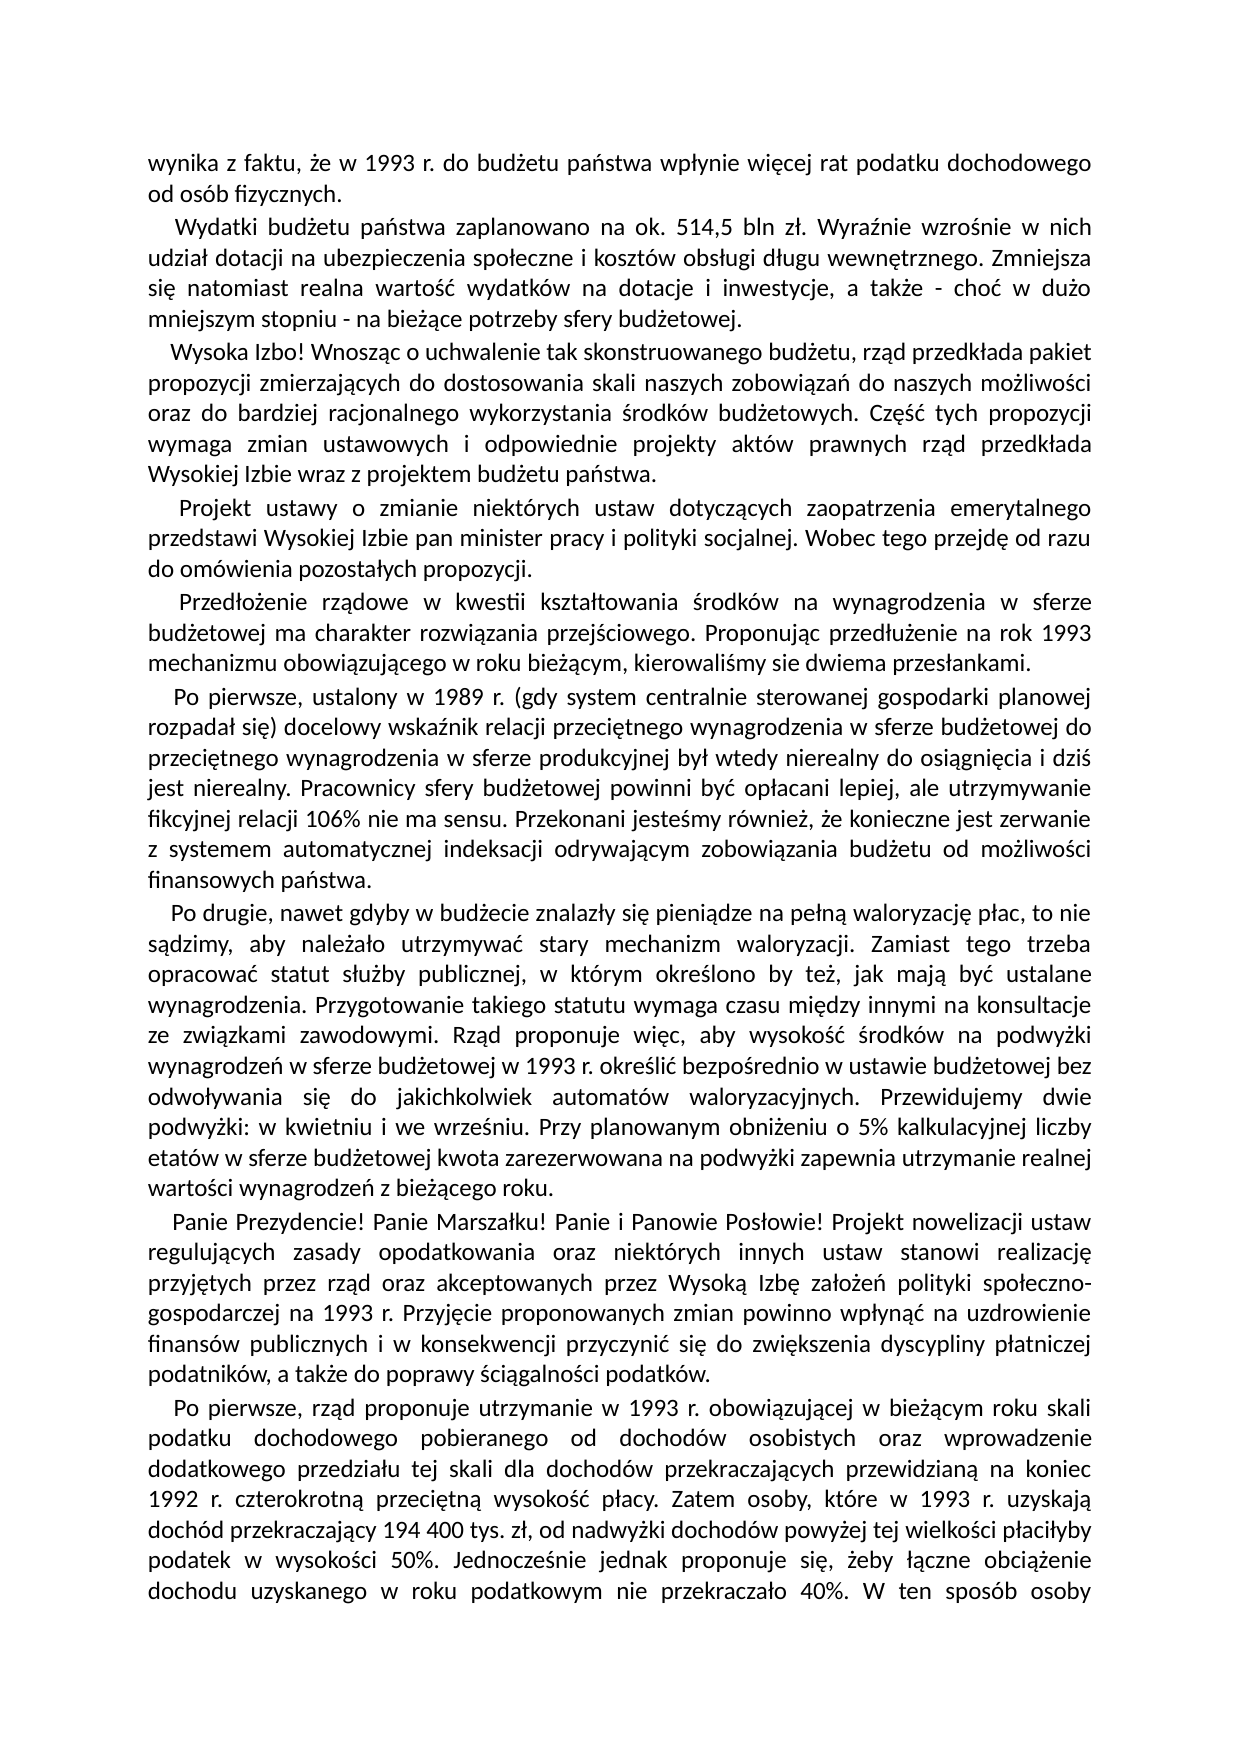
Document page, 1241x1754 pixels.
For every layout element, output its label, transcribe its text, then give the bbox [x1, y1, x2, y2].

text Po pierwsze, rząd proponuje utrzymanie w 1993 r. obowiązującej w bieżącym roku skali podatku dochodowego pobieranego od dochodów osobistych oraz wprowadzenie dodatkowego przedziału tej skali dla dochodów przekraczających przewidzianą na koniec 1992 r. czterokrotną przeciętną wysokość płacy. Zatem osoby, które w 1993 r. uzyskają dochód przekraczający 194 400 tys. zł, od nadwyżki dochodów powyżej tej wielkości płaciłyby podatek w wysokości 50%. Jednocześnie jednak proponuje się, żeby łączne obciążenie dochodu uzyskanego w roku podatkowym nie przekraczało 40%. W ten sposób osoby [148, 1392, 1093, 1605]
text Wysoka Izbo! Wnosząc o uchwalenie tak skonstruowanego budżetu, rząd przedkłada pakiet propozycji zmierzających do dostosowania skali naszych zobowiązań do naszych możliwości oraz do bardziej racjonalnego wykorzystania środków budżetowych. Część tych propozycji wymaga zmian ustawowych i odpowiednie projekty aktów prawnych rząd przedkłada Wysokiej Izbie wraz z projektem budżetu państwa. [148, 337, 1093, 489]
text wynika z faktu, że w 1993 r. do budżetu państwa wpłynie więcej rat podatku dochodowego od osób fizycznych. [148, 148, 1093, 209]
text Panie Prezydencie! Panie Marszałku! Panie i Panowie Posłowie! Projekt nowelizacji ustaw regulujących zasady opodatkowania oraz niektórych innych ustaw stanowi realizację przyjętych przez rząd oraz akceptowanych przez Wysoką Izbę założeń polityki społeczno-gospodarczej na 1993 r. Przyjęcie proponowanych zmian powinno wpłynąć na uzdrowienie finansów publicznych i w konsekwencji przyczynić się do zwiększenia dyscypliny płatniczej podatników, a także do poprawy ściągalności podatków. [148, 1206, 1093, 1389]
text Projekt ustawy o zmianie niektórych ustaw dotyczących zaopatrzenia emerytalnego przedstawi Wysokiej Izbie pan minister pracy i polityki socjalnej. Wobec tego przejdę od razu do omówienia pozostałych propozycji. [148, 492, 1093, 584]
text Przedłożenie rządowe w kwestii kształtowania środków na wynagrodzenia w sferze budżetowej ma charakter rozwiązania przejściowego. Proponując przedłużenie na rok 1993 mechanizmu obowiązującego w roku bieżącym, kierowaliśmy sie dwiema przesłankami. [148, 587, 1093, 678]
text Wydatki budżetu państwa zaplanowano na ok. 514,5 bln zł. Wyraźnie wzrośnie w nich udział dotacji na ubezpieczenia społeczne i kosztów obsługi długu wewnętrznego. Zmniejsza się natomiast realna wartość wydatków na dotacje i inwestycje, a także - choć w dużo mniejszym stopniu - na bieżące potrzeby sfery budżetowej. [148, 212, 1093, 334]
text Po drugie, nawet gdyby w budżecie znalazły się pieniądze na pełną waloryzację płac, to nie sądzimy, aby należało utrzymywać stary mechanizm waloryzacji. Zamiast tego trzeba opracować statut służby publicznej, w którym określono by też, jak mają być ustalane wynagrodzenia. Przygotowanie takiego statutu wymaga czasu między innymi na konsultacje ze związkami zawodowymi. Rząd proponuje więc, aby wysokość środków na podwyżki wynagrodzeń w sferze budżetowej w 1993 r. określić bezpośrednio w ustawie budżetowej bez odwoływania się do jakichkolwiek automatów waloryzacyjnych. Przewidujemy dwie podwyżki: w kwietniu i we wrześniu. Przy planowanym obniżeniu o 5% kalkulacyjnej liczby etatów w sferze budżetowej kwota zarezerwowana na podwyżki zapewnia utrzymanie realnej wartości wynagrodzeń z bieżącego roku. [148, 898, 1093, 1203]
text Po pierwsze, ustalony w 1989 r. (gdy system centralnie sterowanej gospodarki planowej rozpadał się) docelowy wskaźnik relacji przeciętnego wynagrodzenia w sferze budżetowej do przeciętnego wynagrodzenia w sferze produkcyjnej był wtedy nierealny do osiągnięcia i dziś jest nierealny. Pracownicy sfery budżetowej powinni być opłacani lepiej, ale utrzymywanie fikcyjnej relacji 106% nie ma sensu. Przekonani jesteśmy również, że konieczne jest zerwanie z systemem automatycznej indeksacji odrywającym zobowiązania budżetu od możliwości finansowych państwa. [148, 681, 1093, 895]
